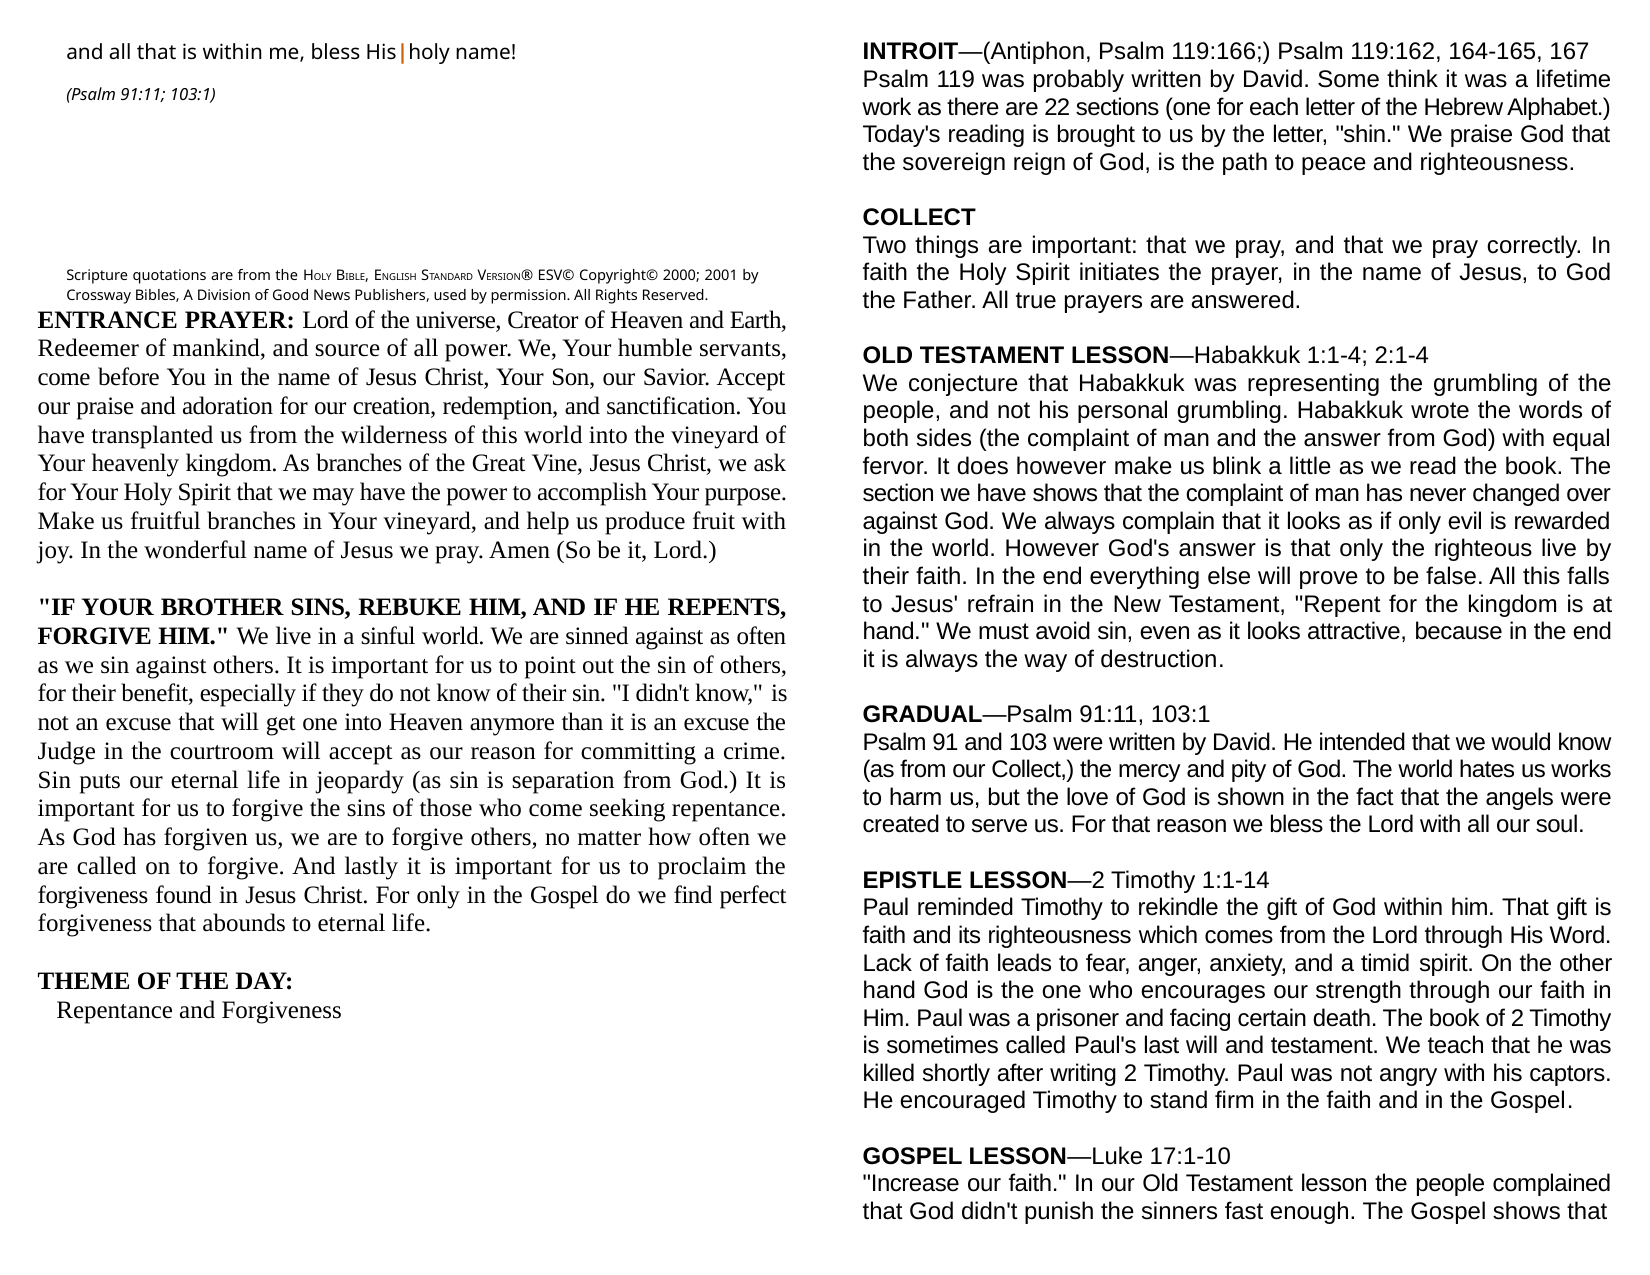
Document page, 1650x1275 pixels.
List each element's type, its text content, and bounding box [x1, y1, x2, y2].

text OLD TESTAMENT LESSON—Habakkuk 1:1-4; 2:1-4 [862, 341, 1612, 369]
text Scripture quotations are from the Holy Bible, English Standard Version® ESV© Copyright© 2000; 2001 by Crossway Bibles, A Division of Good News Publishers, used by permission. All Rights Reserved. [66, 265, 759, 305]
text INTROIT—(Antiphon, Psalm 119:166;) Psalm 119:162, 164-165, 167 [862, 37, 1612, 65]
text "Increase our faith." In our Old Testament lesson the people complained that God didn't punish the sinners fast enough. The Gospel shows that [862, 1169, 1612, 1224]
text Repentance and Forgiveness [37, 995, 787, 1023]
text (Psalm 91:11; 103:1) [66, 83, 787, 106]
text Psalm 119 was probably written by David. Some think it was a lifetime work as there are 22 sections (one for each letter of the Hebrew Alphabet.) Today's reading is brought to us by the letter, "shin." We praise God that the sovereign reign of God, is the path to peace and righteousness. [862, 65, 1612, 176]
text EPISTLE LESSON—2 Timothy 1:1-14 [862, 866, 1612, 893]
text "IF YOUR BROTHER SINS, REBUKE HIM, AND IF HE REPENTS, FORGIVE HIM." We live in a sinful world. We are sinned against as often as we sin against others. It is important for us to point out the sin of others, for their benefit, especially if they do not know of their sin. "I didn't know," is not an excuse that will get one into Heaven anymore than it is an excuse the Judge in the courtroom will accept as our reason for committing a crime. Sin puts our eternal life in jeopardy (as sin is separation from God.) It is important for us to forgive the sins of those who come seeking repentance. As God has forgiven us, we are to forgive others, no matter how often we are called on to forgive. And lastly it is important for us to proclaim the forgiveness found in Jesus Christ. For only in the Gospel do we find perfect forgiveness that abounds to eternal life. [37, 592, 787, 937]
text We conjecture that Habakkuk was representing the grumbling of the people, and not his personal grumbling. Habakkuk wrote the words of both sides (the complaint of man and the answer from God) with equal fervor. It does however make us blink a little as we read the book. The section we have shows that the complaint of man has never changed over against God. We always complain that it looks as if only evil is rewarded in the world. However God's answer is that only the righteous live by their faith. In the end everything else will prove to be false. All this falls to Jesus' refrain in the New Testament, "Repent for the kingdom is at hand." We must avoid sin, even as it looks attractive, because in the end it is always the way of destruction. [862, 369, 1612, 672]
text ENTRANCE PRAYER: Lord of the universe, Creator of Heaven and Earth, Redeemer of mankind, and source of all power. We, Your humble servants, come before You in the name of Jesus Christ, Your Son, our Savior. Accept our praise and adoration for our creation, redemption, and sanctification. You have transplanted us from the wilderness of this world into the vineyard of Your heavenly kingdom. As branches of the Great Vine, Jesus Christ, we ask for Your Holy Spirit that we may have the power to accomplish Your purpose. Make us fruitful branches in Your vineyard, and help us produce fruit with joy. In the wonderful name of Jesus we pray. Amen (So be it, Lord.) [37, 305, 787, 563]
text and all that is within me, bless His|holy name! [66, 37, 787, 66]
text Paul reminded Timothy to rekindle the gift of God within him. That gift is faith and its righteousness which comes from the Lord through His Word. Lack of faith leads to fear, anger, anxiety, and a timid spirit. On the other hand God is the one who encourages our strength through our faith in Him. Paul was a prisoner and facing certain death. The book of 2 Timothy is sometimes called Paul's last will and testament. We teach that he was killed shortly after writing 2 Timothy. Paul was not angry with his captors. He encouraged Timothy to stand firm in the faith and in the Gospel. [862, 893, 1612, 1114]
text COLLECT [862, 203, 1612, 231]
text THEME OF THE DAY: [37, 966, 787, 995]
text GRADUAL—Psalm 91:11, 103:1 [862, 700, 1612, 728]
text Psalm 91 and 103 were written by David. He intended that we would know (as from our Collect,) the mercy and pity of God. The world hates us works to harm us, but the love of God is shown in the fact that the angels were created to serve us. For that reason we bless the Lord with all our soul. [862, 728, 1612, 838]
text GOSPEL LESSON—Luke 17:1-10 [862, 1142, 1612, 1169]
text Two things are important: that we pray, and that we pray correctly. In faith the Holy Spirit initiates the prayer, in the name of Jesus, to God the Father. All true prayers are answered. [862, 231, 1612, 313]
